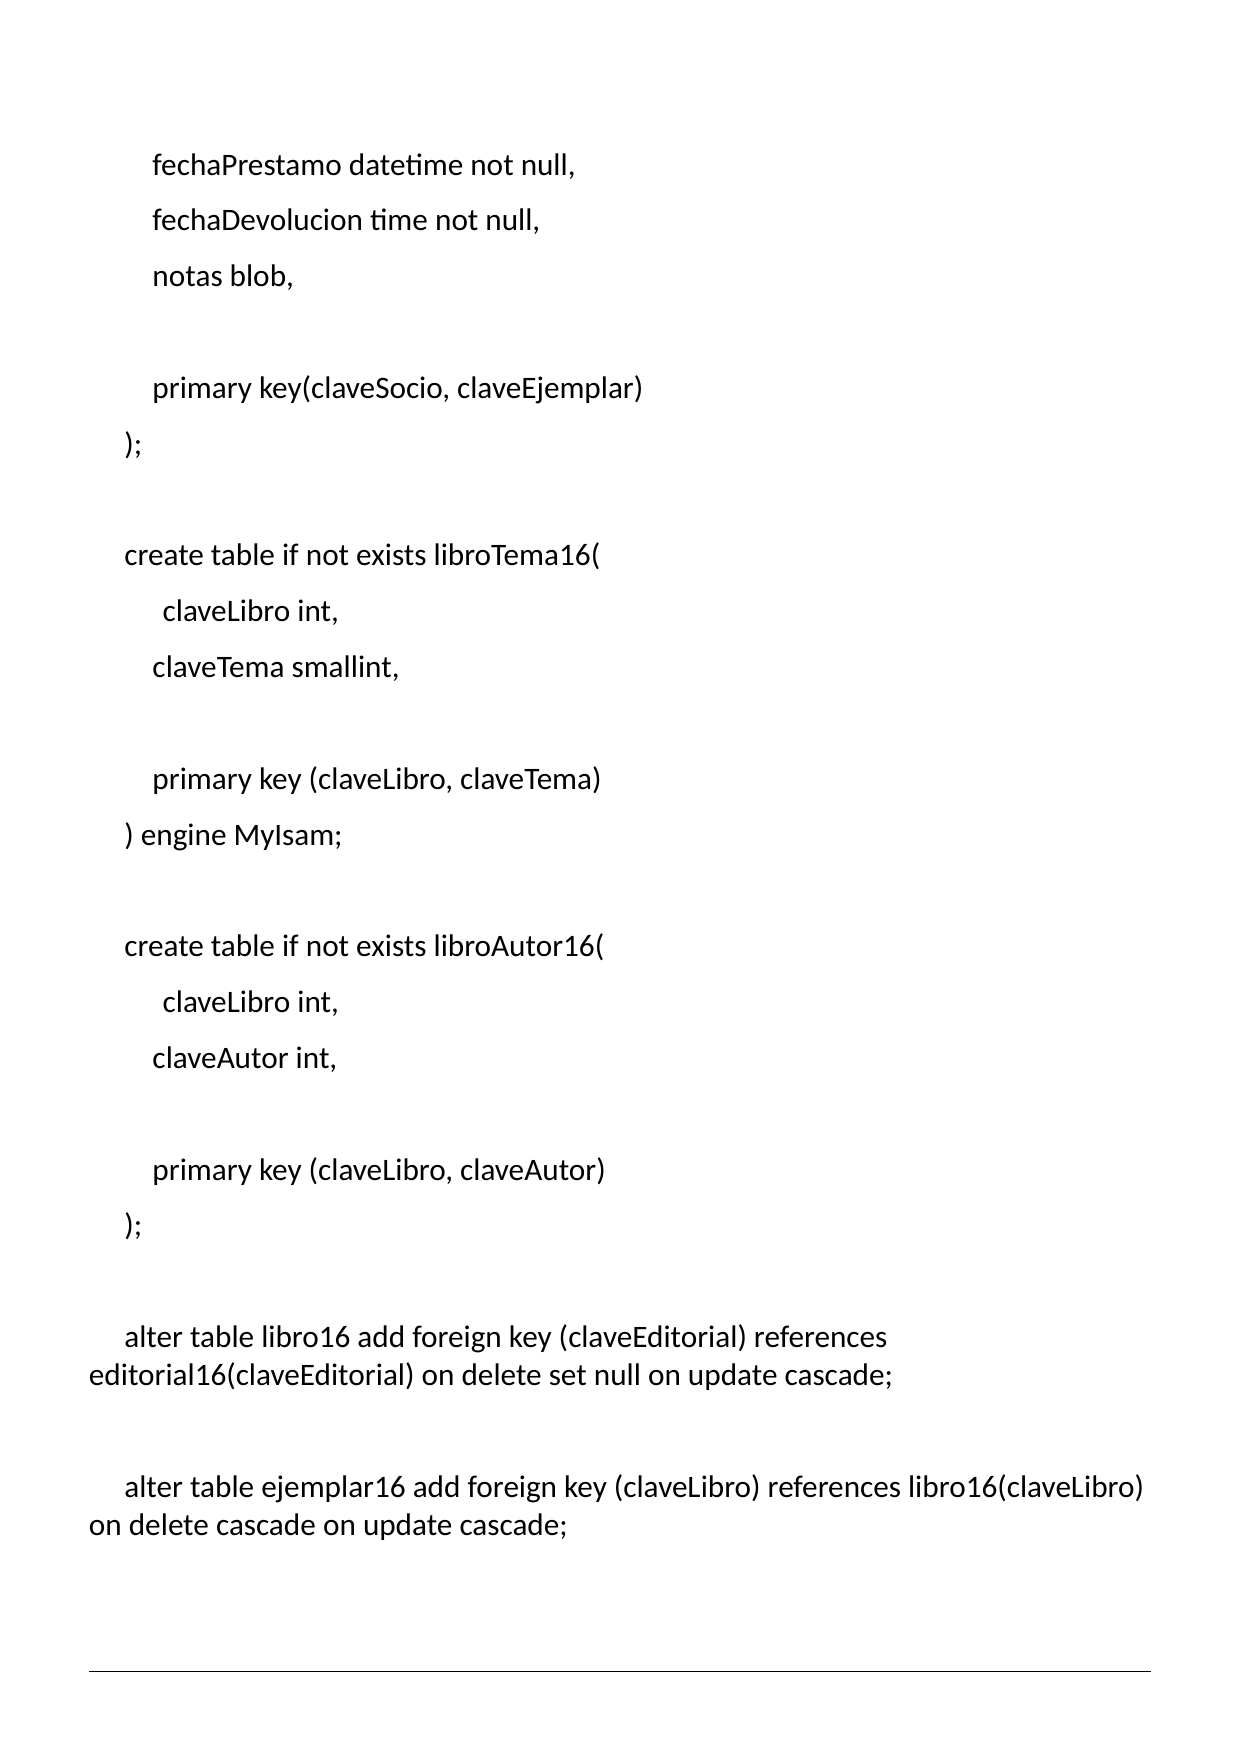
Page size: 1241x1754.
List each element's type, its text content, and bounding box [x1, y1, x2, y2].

text primary key(claveSocio, claveEjemplar) [89, 368, 1152, 406]
text ) engine MyIsam; [89, 814, 1152, 853]
text notas blob, [89, 256, 1152, 294]
text primary key (claveLibro, claveTema) [89, 759, 1152, 797]
text claveLibro int, [89, 982, 1152, 1020]
text fechaPrestamo datetime not null, [89, 144, 1152, 183]
text alter table ejemplar16 add foreign key (claveLibro) references libro16(claveLibro) on delete cascade on update cascade; [89, 1467, 1152, 1543]
text claveTema smallint, [89, 647, 1152, 685]
text primary key (claveLibro, claveAutor) [89, 1149, 1152, 1188]
text ); [89, 1205, 1152, 1243]
text create table if not exists libroAutor16( [89, 926, 1152, 964]
text fechaDevolucion time not null, [89, 200, 1152, 238]
text ); [89, 424, 1152, 462]
text claveLibro int, [89, 591, 1152, 629]
text claveAutor int, [89, 1038, 1152, 1076]
text alter table libro16 add foreign key (claveEditorial) references editorial16(claveEditorial) on delete set null on update cascade; [89, 1317, 1152, 1393]
text create table if not exists libroTema16( [89, 535, 1152, 573]
